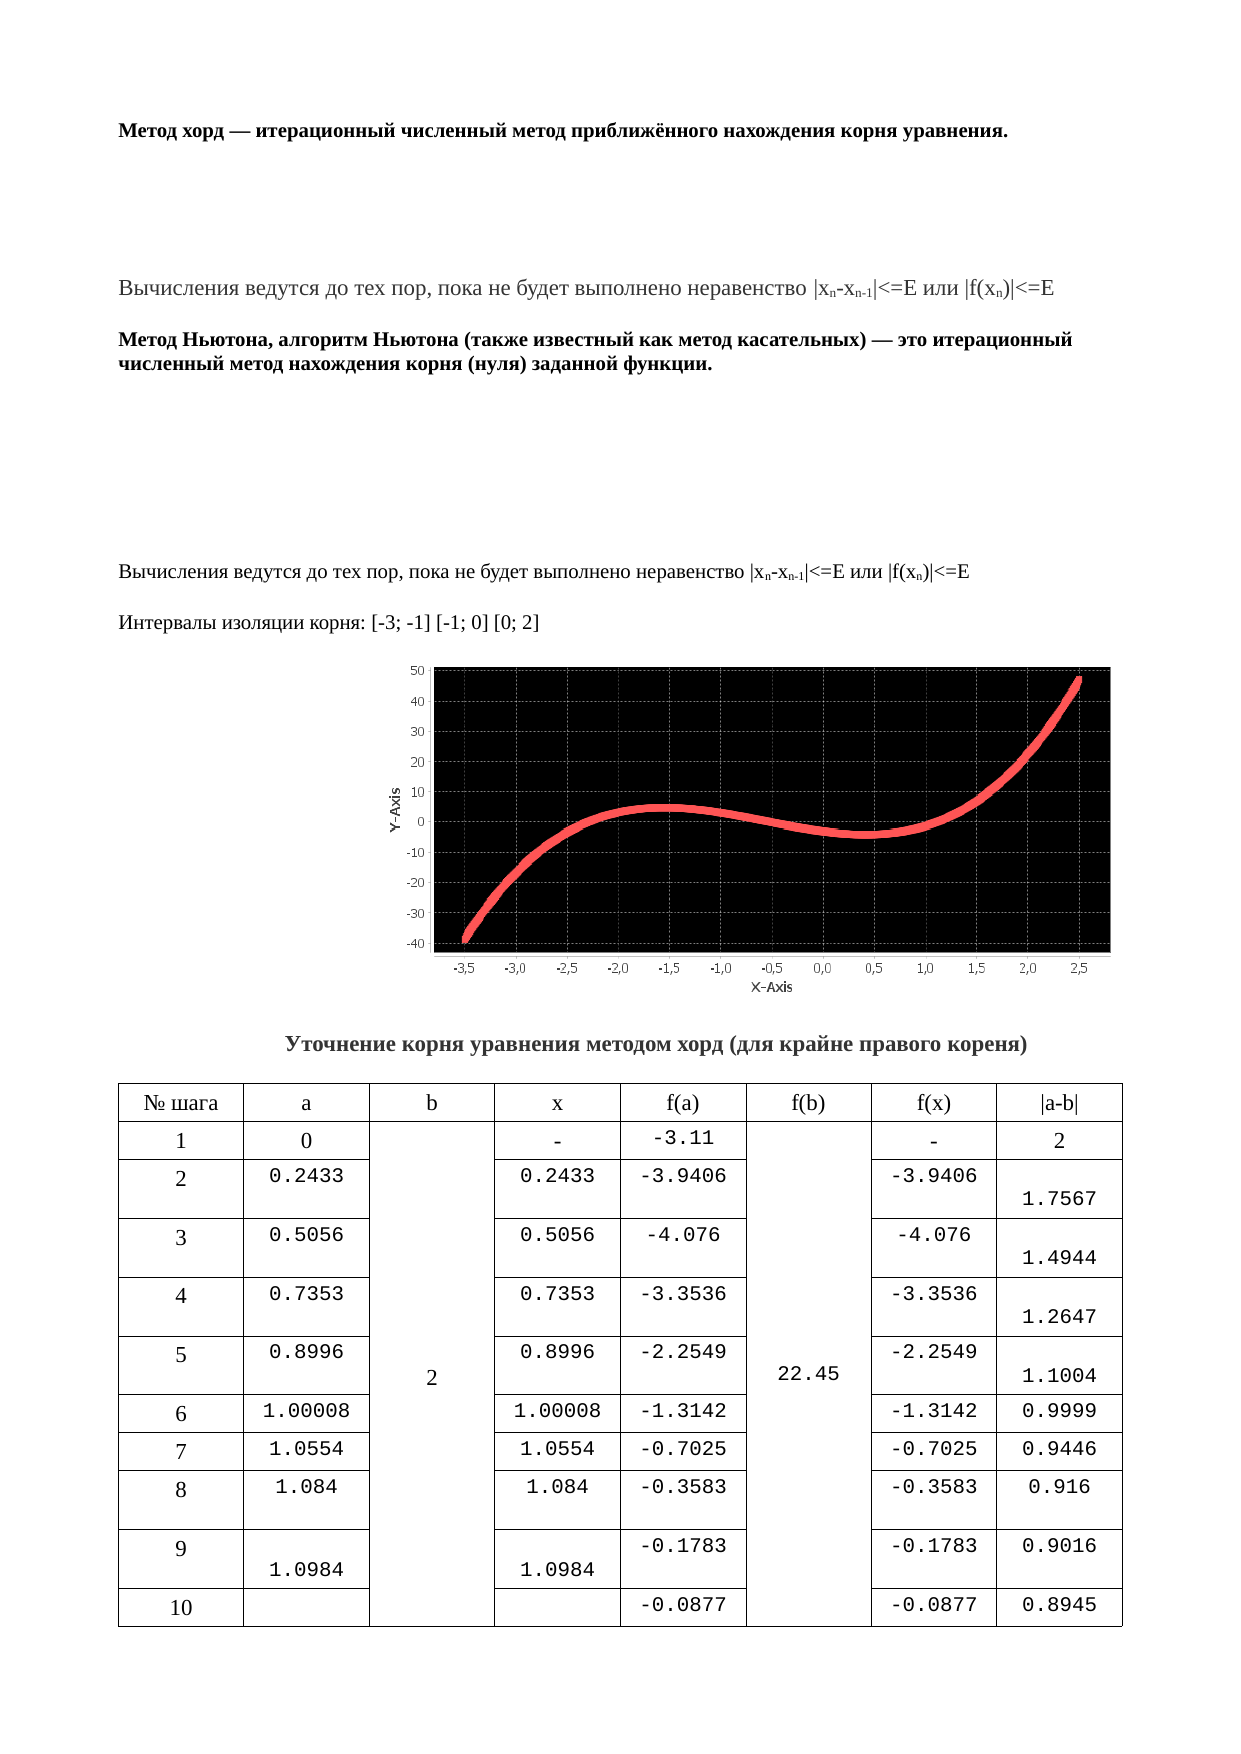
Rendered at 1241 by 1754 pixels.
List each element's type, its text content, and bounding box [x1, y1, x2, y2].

table_header x [495, 1084, 620, 1121]
text Вычисления ведутся до тех пор, пока не будет выполнено неравенство |xn-xn-1|<=E или |f(xn)|<=E [118, 274, 1122, 300]
text Вычисления ведутся до тех пор, пока не будет выполнено неравенство |xn-xn-1|<=E или |f(xn)|<=E [118, 559, 1122, 583]
table_cell 1.1004 [997, 1337, 1122, 1394]
table_cell 1.0984 [495, 1530, 620, 1588]
table_cell - [495, 1122, 620, 1159]
table_header a [244, 1084, 369, 1121]
table_cell -3.9406 [872, 1160, 996, 1218]
text Метод Ньютона, алгоритм Ньютона (также известный как метод касательных) — это итерационный численный метод нахождения корня (нуля) заданной функции. [118, 327, 1122, 375]
table_cell 4 [119, 1278, 243, 1336]
table_cell 0.8996 [495, 1337, 620, 1394]
table_cell 1.0554 [244, 1433, 369, 1470]
table_cell 10 [119, 1589, 243, 1626]
table_header f(b) [747, 1084, 871, 1121]
table_cell 22.45 [747, 1122, 871, 1626]
table_cell -0.1783 [872, 1530, 996, 1588]
table_cell 1.084 [495, 1471, 620, 1529]
table_cell 3 [119, 1219, 243, 1277]
table_header |a-b| [997, 1084, 1122, 1121]
table_cell 8 [119, 1471, 243, 1529]
table_cell -0.0877 [872, 1589, 996, 1626]
table_cell -0.7025 [621, 1433, 746, 1470]
table_cell 1.7567 [997, 1160, 1122, 1218]
table_cell 1.2647 [997, 1278, 1122, 1336]
table_header b [370, 1084, 494, 1121]
table_cell -2.2549 [621, 1337, 746, 1394]
table_cell [495, 1589, 620, 1626]
table_cell 0.9016 [997, 1530, 1122, 1588]
table_cell -1.3142 [872, 1395, 996, 1432]
table_cell -4.076 [621, 1219, 746, 1277]
table_cell 2 [997, 1122, 1122, 1159]
table_cell -0.3583 [621, 1471, 746, 1529]
table_cell 1.084 [244, 1471, 369, 1529]
table_cell 0.8945 [997, 1589, 1122, 1626]
table_cell 0.7353 [244, 1278, 369, 1336]
table_cell 1.00008 [244, 1395, 369, 1432]
text Метод хорд — итерационный численный метод приближённого нахождения корня уравнения. [118, 118, 1122, 142]
table_cell 1 [119, 1122, 243, 1159]
table_cell 6 [119, 1395, 243, 1432]
table_cell 1.0554 [495, 1433, 620, 1470]
table_cell 0.2433 [495, 1160, 620, 1218]
table_header f(x) [872, 1084, 996, 1121]
table_cell -0.3583 [872, 1471, 996, 1529]
table_cell -2.2549 [872, 1337, 996, 1394]
table_cell 0 [244, 1122, 369, 1159]
table_cell 0.5056 [495, 1219, 620, 1277]
table_cell 7 [119, 1433, 243, 1470]
table_cell 0.5056 [244, 1219, 369, 1277]
table_cell 2 [370, 1122, 494, 1626]
table_cell [244, 1589, 369, 1626]
table_cell -0.7025 [872, 1433, 996, 1470]
table_cell -3.3536 [872, 1278, 996, 1336]
table_cell 1.00008 [495, 1395, 620, 1432]
table_cell 0.9999 [997, 1395, 1122, 1432]
table_cell -3.3536 [621, 1278, 746, 1336]
table_cell 0.9446 [997, 1433, 1122, 1470]
table_cell 0.7353 [495, 1278, 620, 1336]
table_cell -1.3142 [621, 1395, 746, 1432]
table_cell 0.916 [997, 1471, 1122, 1529]
table_cell 1.0984 [244, 1530, 369, 1588]
table_cell 1.4944 [997, 1219, 1122, 1277]
table_cell -3.11 [621, 1122, 746, 1159]
table_cell 5 [119, 1337, 243, 1394]
table_cell 0.8996 [244, 1337, 369, 1394]
text Интервалы изоляции корня: [-3; -1] [-1; 0] [0; 2] [118, 610, 1122, 634]
table_cell 9 [119, 1530, 243, 1588]
table_header f(a) [621, 1084, 746, 1121]
table_cell -0.0877 [621, 1589, 746, 1626]
table_cell -3.9406 [621, 1160, 746, 1218]
table_cell -0.1783 [621, 1530, 746, 1588]
table_cell 0.2433 [244, 1160, 369, 1218]
table_header № шага [119, 1084, 243, 1121]
text Уточнение корня уравнения методом хорд (для крайне правого кореня) [118, 1030, 1122, 1057]
table_cell 2 [119, 1160, 243, 1218]
picture [387, 657, 1119, 1004]
table_cell - [872, 1122, 996, 1159]
table_cell -4.076 [872, 1219, 996, 1277]
